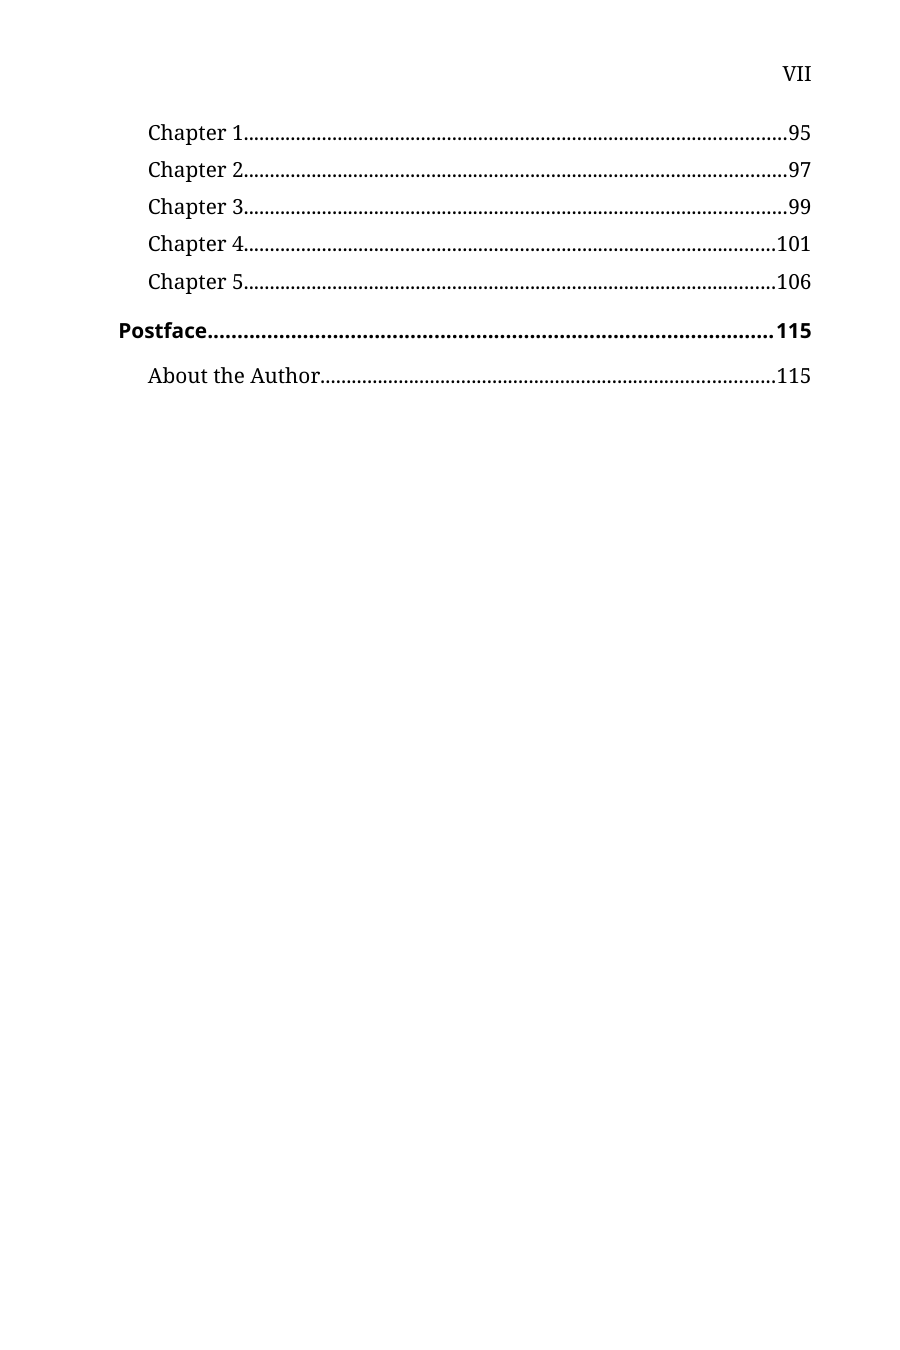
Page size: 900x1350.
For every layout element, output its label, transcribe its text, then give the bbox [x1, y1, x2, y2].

text About the Author 115 [148, 362, 811, 390]
text Chapter 5 106 [148, 267, 811, 295]
text Chapter 4 101 [148, 229, 811, 258]
text Chapter 3 99 [148, 192, 811, 221]
text Chapter 1 95 [148, 118, 811, 146]
text Postface 115 [118, 316, 811, 344]
text Chapter 2 97 [148, 155, 811, 184]
